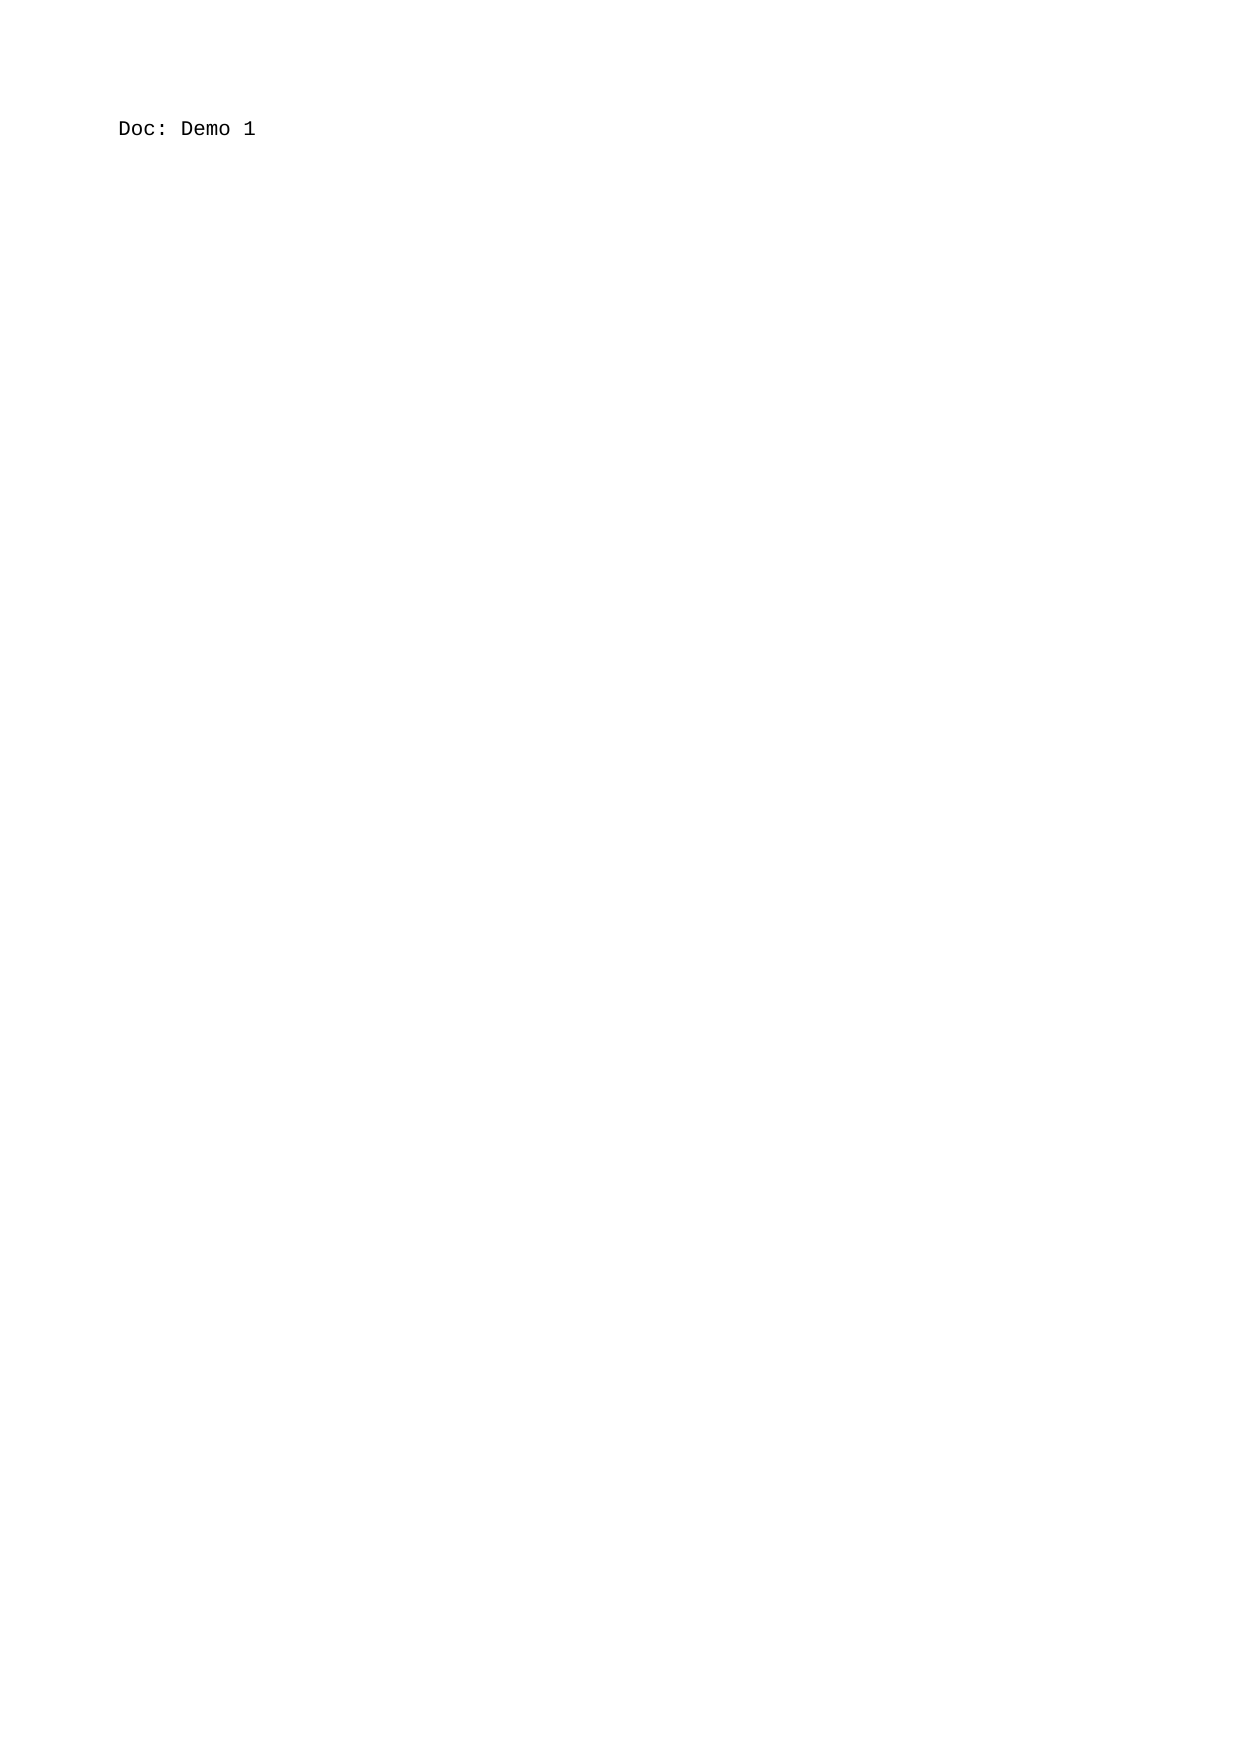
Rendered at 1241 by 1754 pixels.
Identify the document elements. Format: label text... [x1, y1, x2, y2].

text Doc: Demo 1 [118, 118, 1122, 142]
